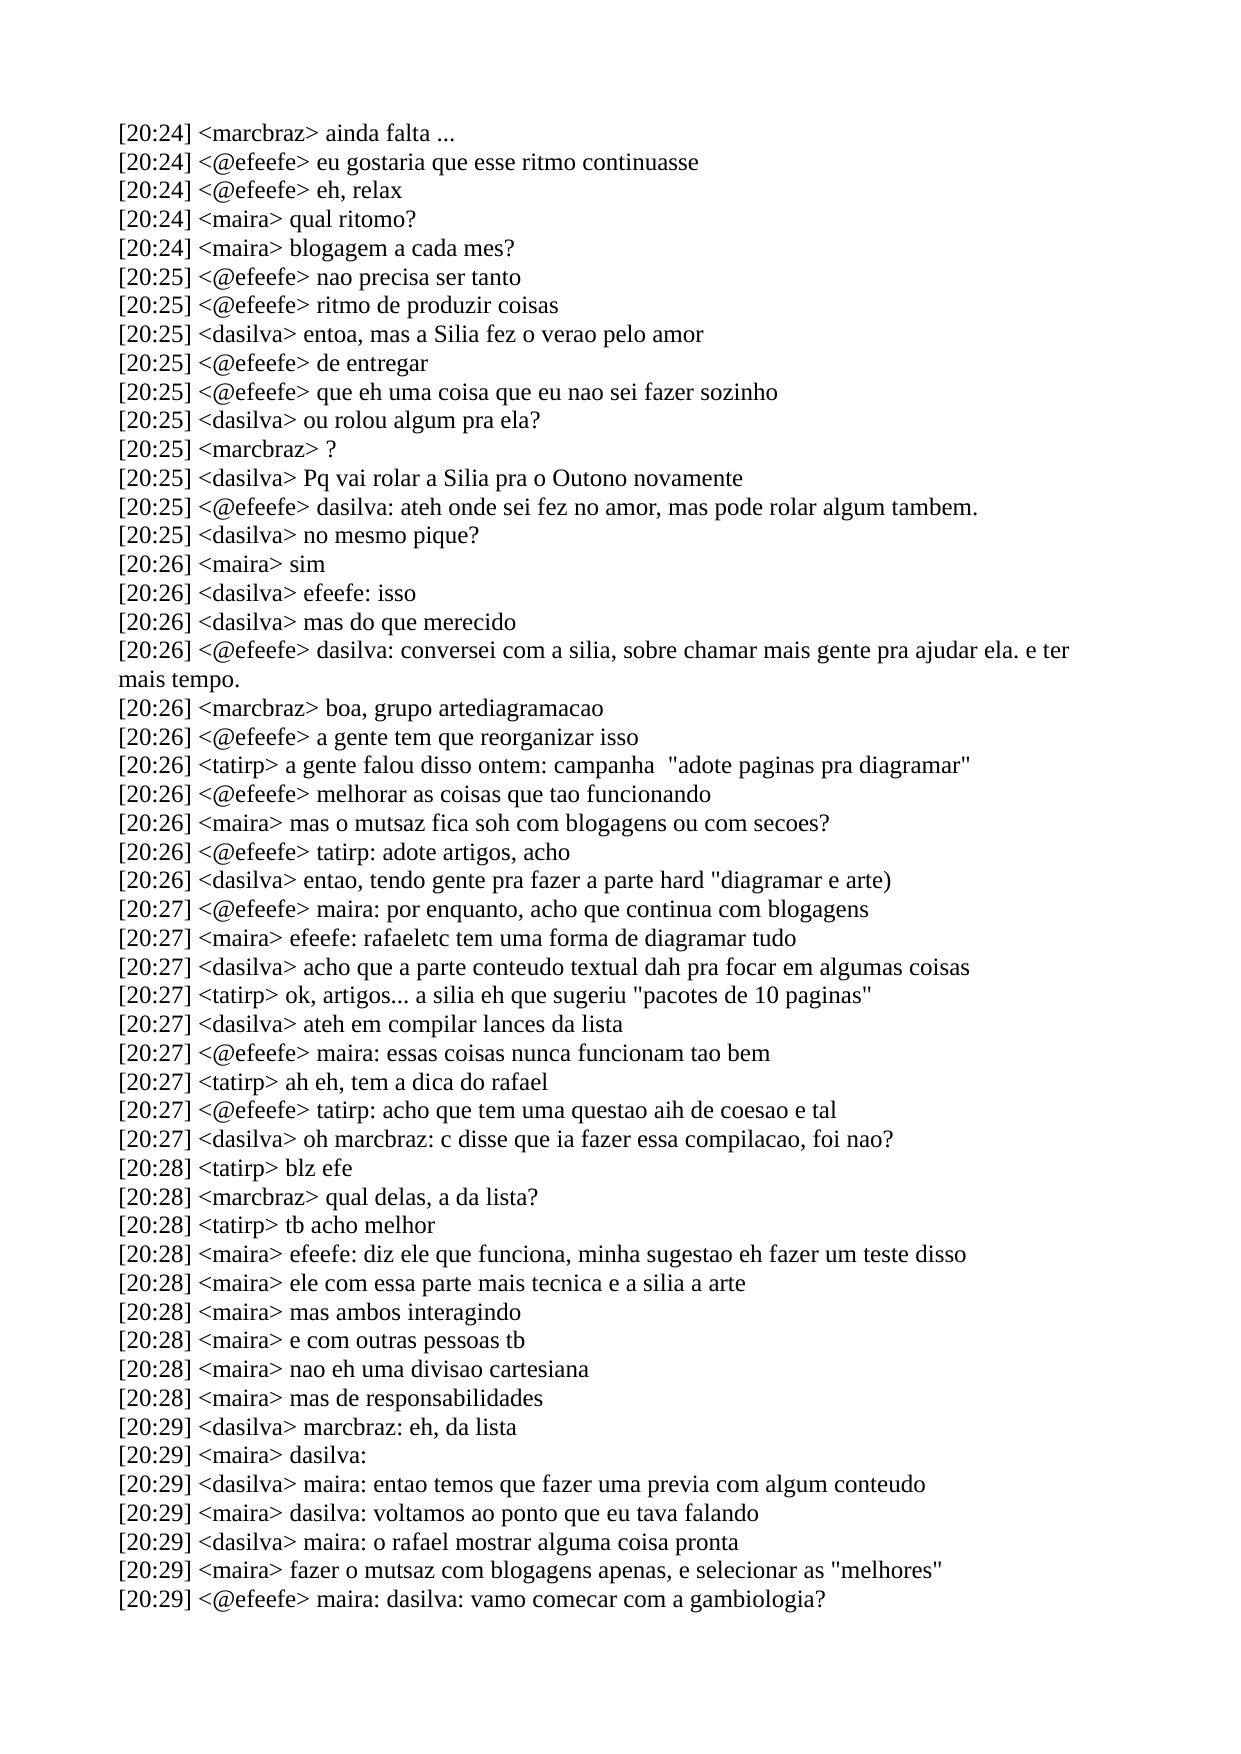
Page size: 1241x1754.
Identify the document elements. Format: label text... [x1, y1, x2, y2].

text [20:25] <dasilva> ou rolou algum pra ela? [118, 406, 1122, 434]
text [20:26] <@efeefe> melhorar as coisas que tao funcionando [118, 779, 1122, 808]
text [20:26] <@efeefe> dasilva: conversei com a silia, sobre chamar mais gente pra ajudar ela. e ter mais tempo. [118, 636, 1122, 693]
text [20:27] <@efeefe> tatirp: acho que tem uma questao aih de coesao e tal [118, 1096, 1122, 1124]
text [20:24] <@efeefe> eh, relax [118, 176, 1122, 204]
text [20:27] <dasilva> ateh em compilar lances da lista [118, 1009, 1122, 1038]
text [20:28] <maira> ele com essa parte mais tecnica e a silia a arte [118, 1268, 1122, 1297]
text [20:27] <tatirp> ah eh, tem a dica do rafael [118, 1067, 1122, 1096]
text [20:29] <dasilva> marcbraz: eh, da lista [118, 1412, 1122, 1441]
text [20:27] <dasilva> oh marcbraz: c disse que ia fazer essa compilacao, foi nao? [118, 1124, 1122, 1153]
text [20:25] <@efeefe> nao precisa ser tanto [118, 262, 1122, 291]
text [20:24] <maira> blogagem a cada mes? [118, 233, 1122, 262]
text [20:28] <maira> mas ambos interagindo [118, 1297, 1122, 1326]
text [20:27] <maira> efeefe: rafaeletc tem uma forma de diagramar tudo [118, 923, 1122, 952]
text [20:25] <@efeefe> dasilva: ateh onde sei fez no amor, mas pode rolar algum tambem. [118, 492, 1122, 521]
text [20:25] <dasilva> no mesmo pique? [118, 521, 1122, 549]
text [20:26] <@efeefe> a gente tem que reorganizar isso [118, 722, 1122, 751]
text [20:28] <tatirp> tb acho melhor [118, 1211, 1122, 1239]
text [20:27] <tatirp> ok, artigos... a silia eh que sugeriu "pacotes de 10 paginas" [118, 981, 1122, 1009]
text [20:26] <dasilva> mas do que merecido [118, 607, 1122, 636]
text [20:26] <marcbraz> boa, grupo artediagramacao [118, 693, 1122, 722]
text [20:24] <maira> qual ritomo? [118, 204, 1122, 233]
text [20:28] <marcbraz> qual delas, a da lista? [118, 1182, 1122, 1211]
text [20:29] <maira> fazer o mutsaz com blogagens apenas, e selecionar as "melhores" [118, 1556, 1122, 1584]
text [20:26] <@efeefe> tatirp: adote artigos, acho [118, 837, 1122, 866]
text [20:25] <marcbraz> ? [118, 434, 1122, 463]
text [20:29] <dasilva> maira: entao temos que fazer uma previa com algum conteudo [118, 1469, 1122, 1498]
text [20:28] <maira> e com outras pessoas tb [118, 1326, 1122, 1354]
text [20:25] <dasilva> entoa, mas a Silia fez o verao pelo amor [118, 319, 1122, 348]
text [20:28] <maira> efeefe: diz ele que funciona, minha sugestao eh fazer um teste disso [118, 1239, 1122, 1268]
text [20:26] <maira> mas o mutsaz fica soh com blogagens ou com secoes? [118, 808, 1122, 837]
text [20:25] <@efeefe> ritmo de produzir coisas [118, 291, 1122, 319]
text [20:24] <@efeefe> eu gostaria que esse ritmo continuasse [118, 147, 1122, 176]
text [20:27] <dasilva> acho que a parte conteudo textual dah pra focar em algumas coisas [118, 952, 1122, 981]
text [20:28] <maira> mas de responsabilidades [118, 1383, 1122, 1412]
text [20:25] <dasilva> Pq vai rolar a Silia pra o Outono novamente [118, 463, 1122, 492]
text [20:26] <maira> sim [118, 549, 1122, 578]
text [20:26] <tatirp> a gente falou disso ontem: campanha "adote paginas pra diagramar" [118, 751, 1122, 779]
text [20:28] <maira> nao eh uma divisao cartesiana [118, 1354, 1122, 1383]
text [20:29] <@efeefe> maira: dasilva: vamo comecar com a gambiologia? [118, 1584, 1122, 1613]
text [20:27] <@efeefe> maira: por enquanto, acho que continua com blogagens [118, 894, 1122, 923]
text [20:29] <dasilva> maira: o rafael mostrar alguma coisa pronta [118, 1527, 1122, 1556]
text [20:26] <dasilva> efeefe: isso [118, 578, 1122, 607]
text [20:28] <tatirp> blz efe [118, 1153, 1122, 1182]
text [20:27] <@efeefe> maira: essas coisas nunca funcionam tao bem [118, 1038, 1122, 1067]
text [20:25] <@efeefe> de entregar [118, 348, 1122, 377]
text [20:25] <@efeefe> que eh uma coisa que eu nao sei fazer sozinho [118, 377, 1122, 406]
text [20:26] <dasilva> entao, tendo gente pra fazer a parte hard "diagramar e arte) [118, 866, 1122, 894]
text [20:29] <maira> dasilva: voltamos ao ponto que eu tava falando [118, 1498, 1122, 1527]
text [20:24] <marcbraz> ainda falta ... [118, 118, 1122, 147]
text [20:29] <maira> dasilva: [118, 1441, 1122, 1469]
